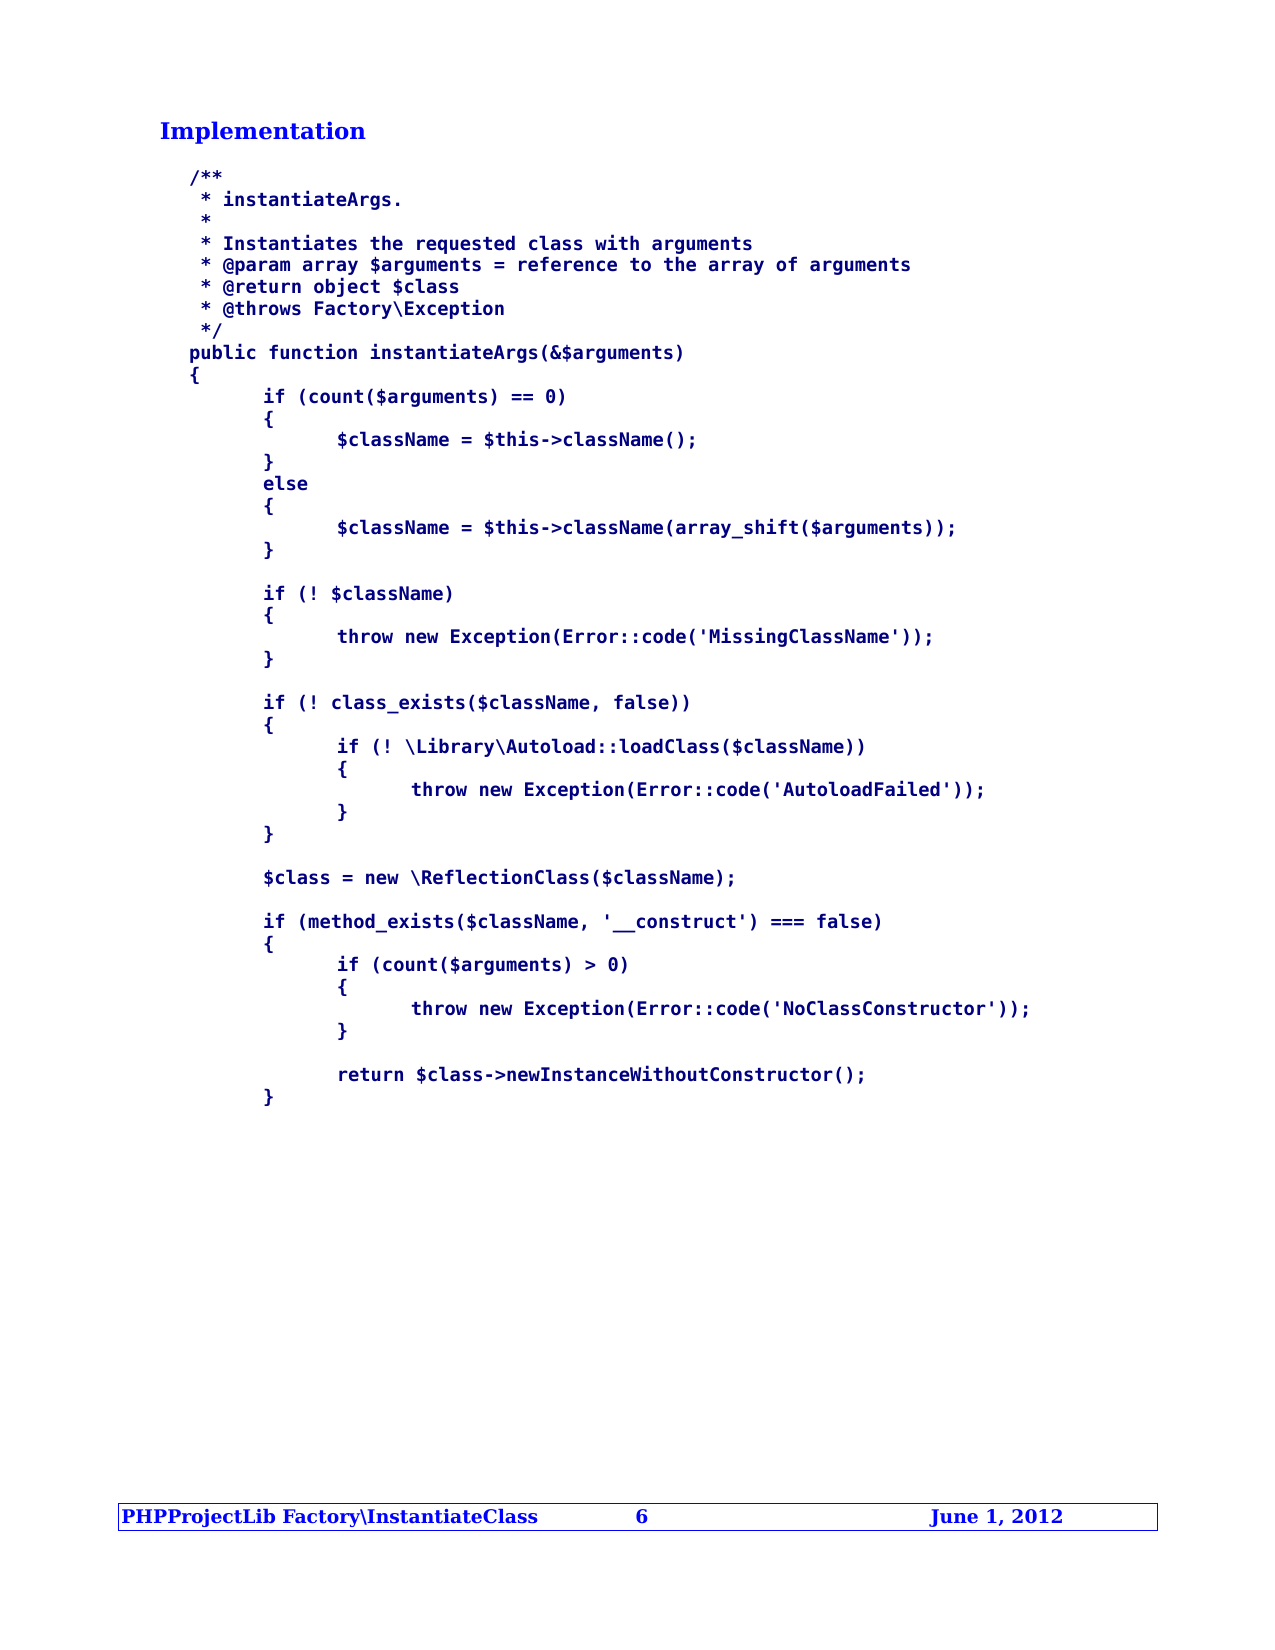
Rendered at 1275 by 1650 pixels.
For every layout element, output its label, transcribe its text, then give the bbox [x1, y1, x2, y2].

list { [189, 407, 1157, 429]
list * @throws Factory\Exception [189, 298, 1157, 320]
list * instantiateArgs. [189, 189, 1157, 211]
list } [189, 801, 1157, 823]
list public function instantiateArgs(&$arguments) [189, 342, 1157, 364]
list if (count($arguments) > 0) [189, 954, 1157, 976]
list /** [189, 167, 1157, 189]
list else [189, 473, 1157, 495]
list throw new Exception(Error::code('MissingClassName')); [189, 626, 1157, 648]
list } [189, 539, 1157, 561]
list if (! \Library\Autoload::loadClass($className)) [189, 736, 1157, 757]
list { [189, 604, 1157, 626]
list * Instantiates the requested class with arguments [189, 232, 1157, 254]
list * @param array $arguments = reference to the array of arguments [189, 254, 1157, 276]
list $className = $this->className(); [189, 429, 1157, 451]
list } [189, 648, 1157, 670]
list $class = new \ReflectionClass($className); [189, 867, 1157, 889]
list if (! class_exists($className, false)) [189, 692, 1157, 714]
list return $class->newInstanceWithoutConstructor(); [189, 1064, 1157, 1086]
list } [189, 451, 1157, 473]
list */ [189, 320, 1157, 342]
list { [189, 976, 1157, 998]
list } [189, 823, 1157, 845]
list throw new Exception(Error::code('AutoloadFailed')); [189, 779, 1157, 801]
list $className = $this->className(array_shift($arguments)); [189, 517, 1157, 539]
list } [189, 1086, 1157, 1107]
list { [189, 495, 1157, 517]
list throw new Exception(Error::code('NoClassConstructor')); [189, 998, 1157, 1020]
list if (method_exists($className, '__construct') === false) [189, 911, 1157, 932]
list { [189, 364, 1157, 386]
list } [189, 1020, 1157, 1042]
list if (! $className) [189, 582, 1157, 604]
list { [189, 757, 1157, 779]
list * @return object $class [189, 276, 1157, 298]
list * [189, 211, 1157, 232]
list { [189, 714, 1157, 736]
text Implementation [159, 118, 1157, 145]
list { [189, 932, 1157, 954]
list if (count($arguments) == 0) [189, 386, 1157, 407]
